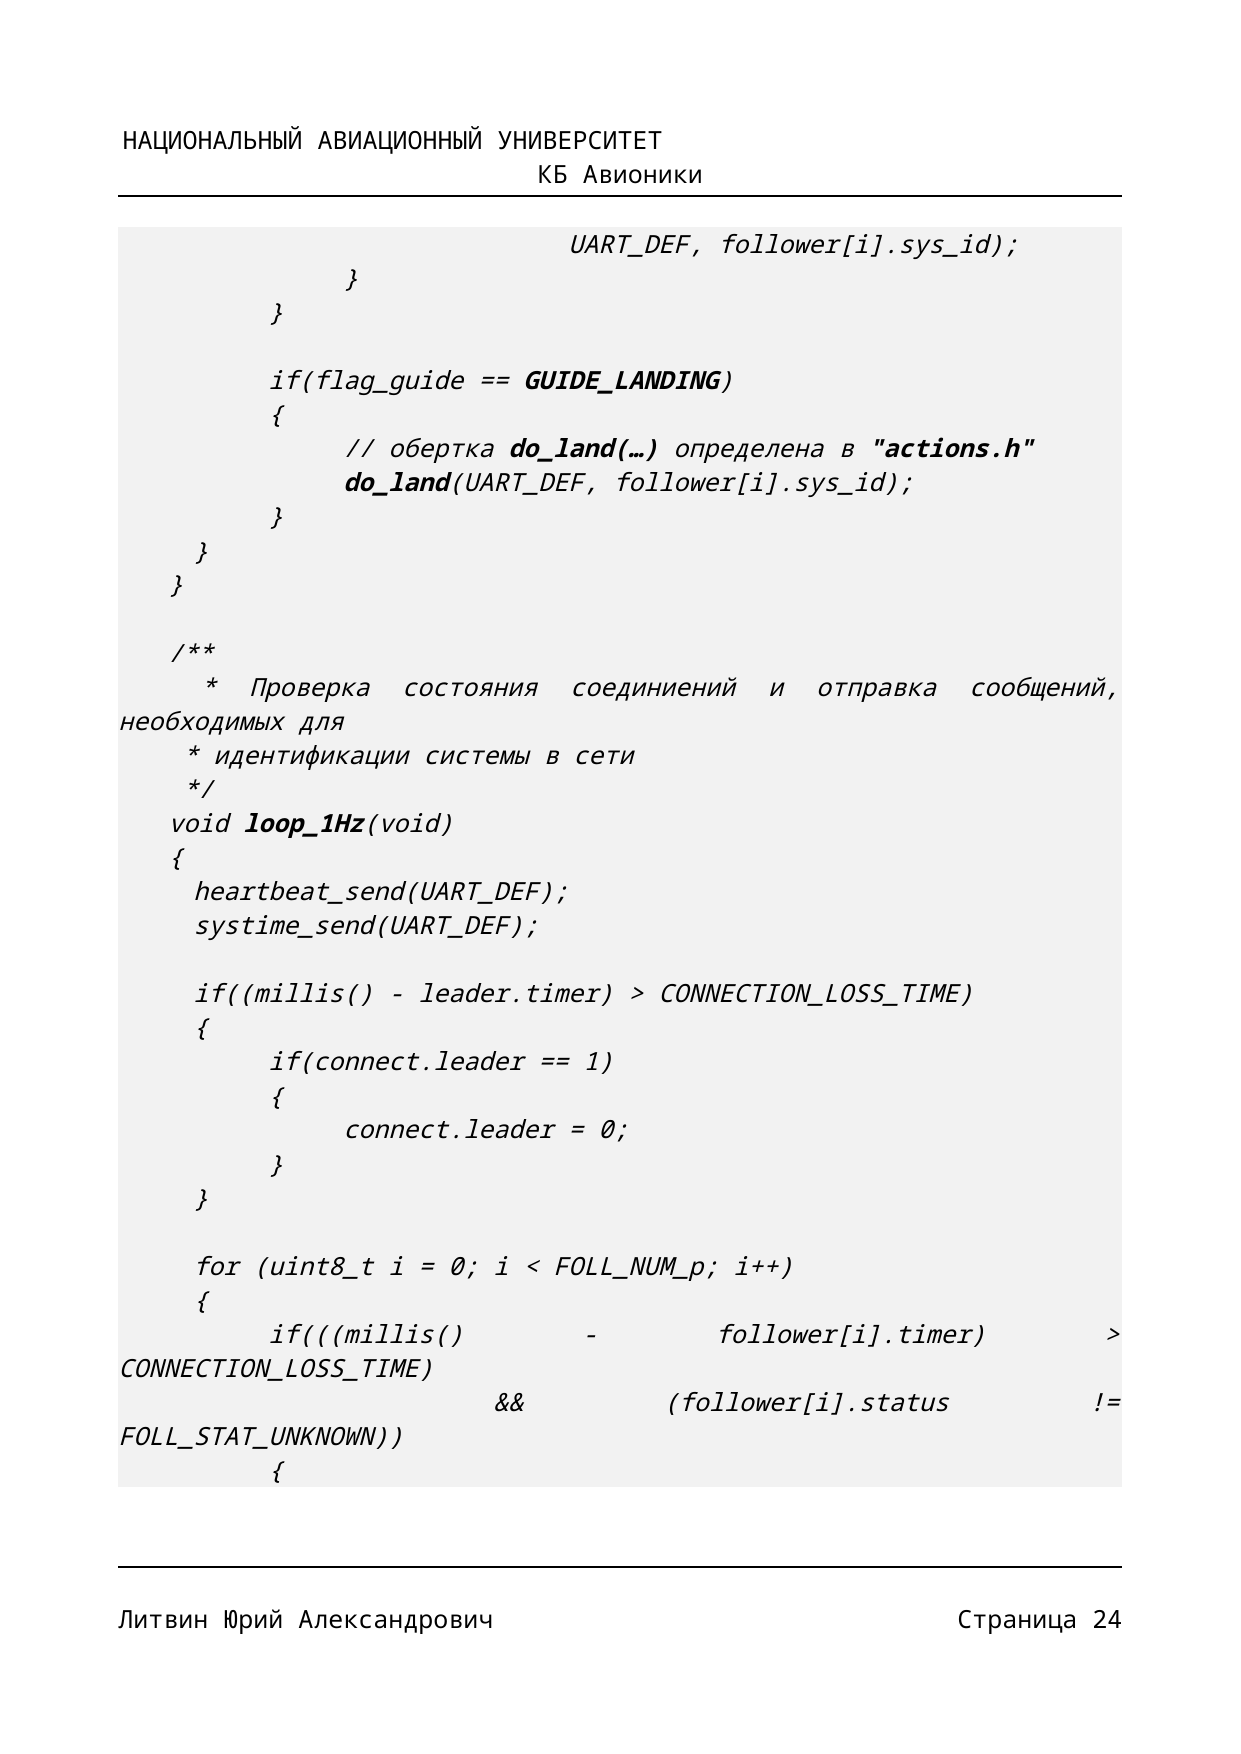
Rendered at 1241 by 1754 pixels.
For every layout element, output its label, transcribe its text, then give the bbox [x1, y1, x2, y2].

list if(connect.leader == 1) [118, 1044, 1122, 1078]
list if((millis() - leader.timer) > CONNECTION_LOSS_TIME) [118, 976, 1122, 1010]
list * Проверка состояния соединиений и отправка сообщений, необходимых для [118, 669, 1122, 737]
list * идентификации системы в сети [118, 737, 1122, 772]
list { [118, 1010, 1122, 1044]
list connect.leader = 0; [118, 1112, 1122, 1146]
list } [118, 567, 1122, 601]
list } [118, 295, 1122, 329]
list { [118, 840, 1122, 874]
list } [118, 1180, 1122, 1214]
list } [118, 499, 1122, 533]
list UART_DEF, follower[i].sys_id); [118, 227, 1122, 261]
list { [118, 1282, 1122, 1317]
list // обертка do_land(…) определена в "actions.h" [118, 431, 1122, 465]
list && (follower[i].status != FOLL_STAT_UNKNOWN)) [118, 1385, 1122, 1453]
list do_land(UART_DEF, follower[i].sys_id); [118, 465, 1122, 499]
list } [118, 1146, 1122, 1180]
list for (uint8_t i = 0; i < FOLL_NUM_p; i++) [118, 1248, 1122, 1282]
list void loop_1Hz(void) [118, 806, 1122, 840]
list { [118, 1453, 1122, 1487]
list systime_send(UART_DEF); [118, 908, 1122, 942]
list { [118, 1078, 1122, 1112]
list heartbeat_send(UART_DEF); [118, 874, 1122, 908]
list */ [118, 772, 1122, 806]
list /** [118, 635, 1122, 669]
list } [118, 261, 1122, 295]
list { [118, 397, 1122, 431]
list } [118, 533, 1122, 567]
list if(flag_guide == GUIDE_LANDING) [118, 363, 1122, 397]
list if(((millis() - follower[i].timer) > CONNECTION_LOSS_TIME) [118, 1317, 1122, 1385]
